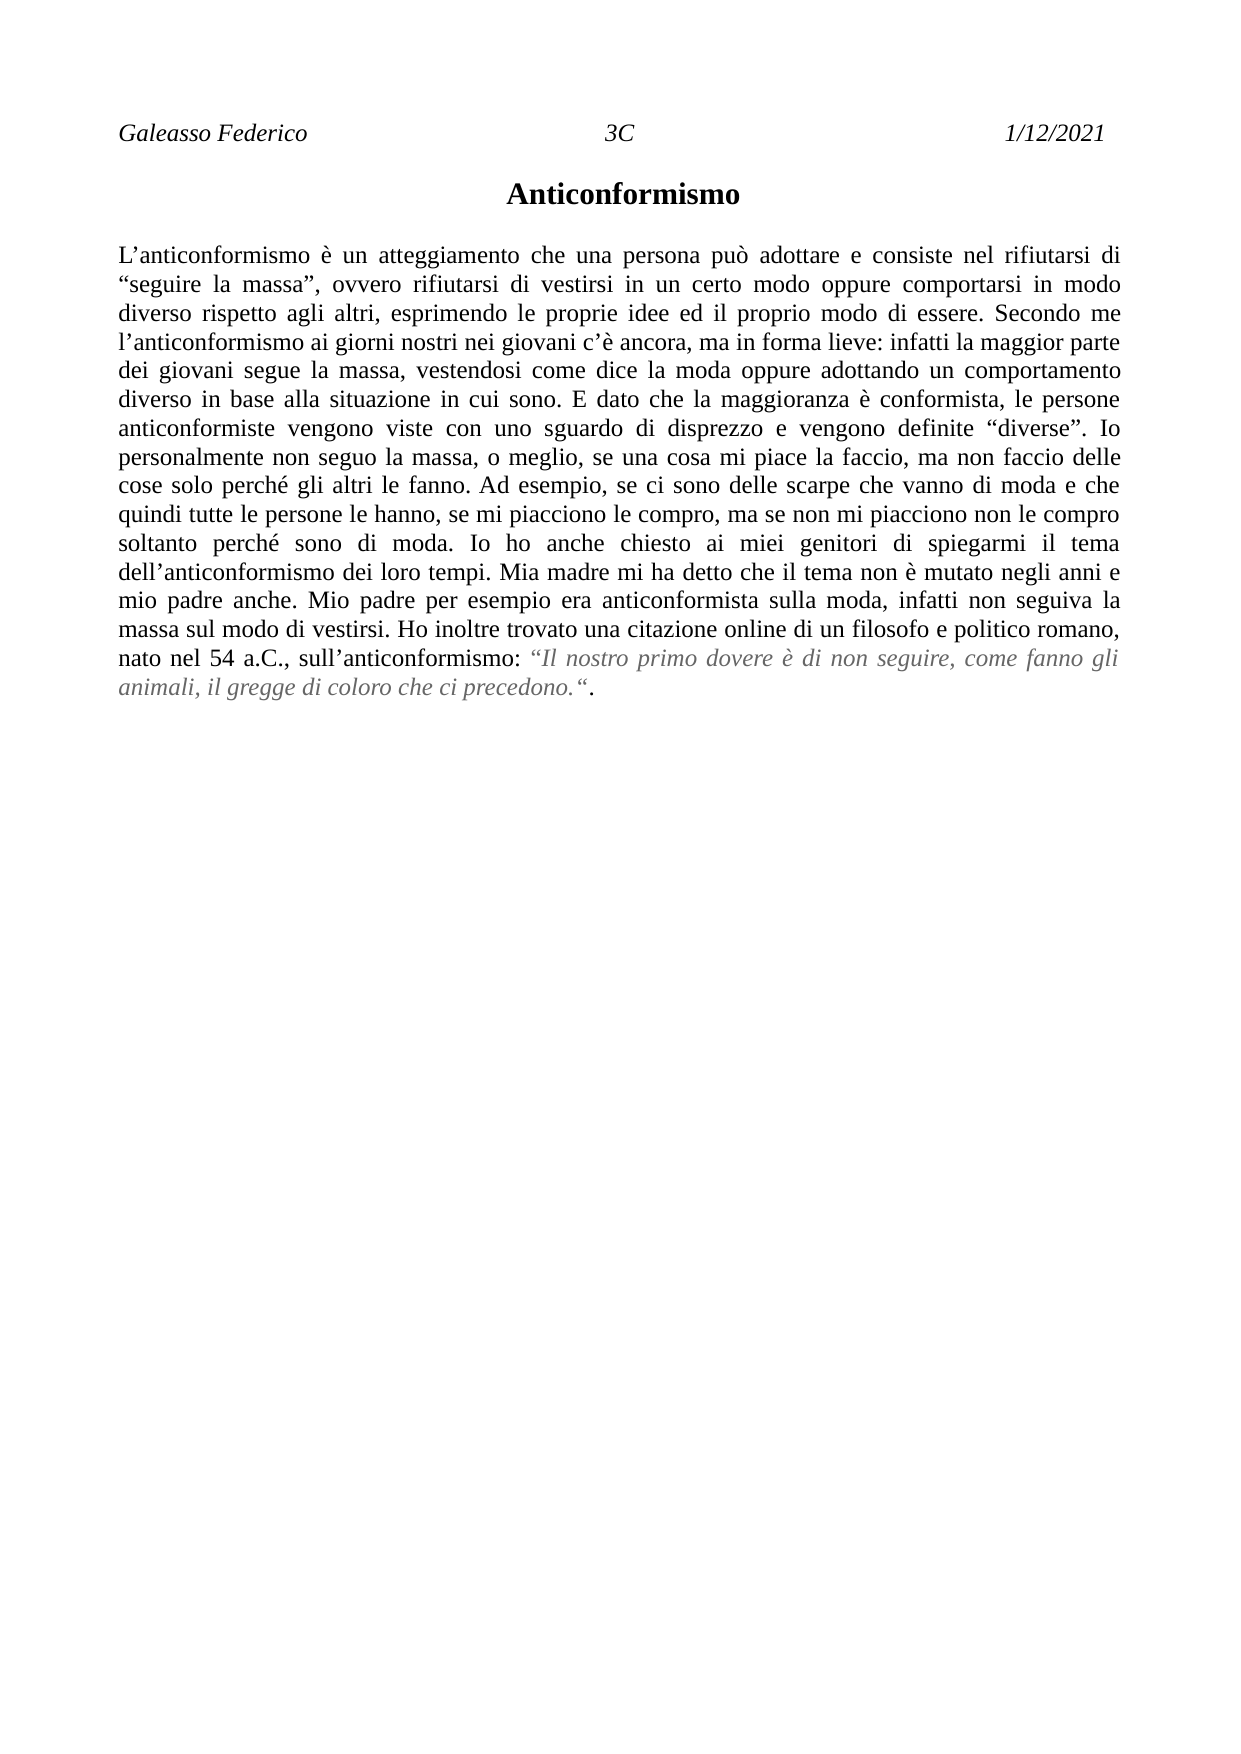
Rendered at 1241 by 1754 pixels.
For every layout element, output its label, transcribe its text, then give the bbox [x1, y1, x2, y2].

text Anticonformismo [118, 176, 1122, 212]
text Galeasso Federico 3C 1/12/2021 [118, 118, 1122, 147]
text L’anticonformismo è un atteggiamento che una persona può adottare e consiste nel rifiutarsi di “seguire la massa”, ovvero rifiutarsi di vestirsi in un certo modo oppure comportarsi in modo diverso rispetto agli altri, esprimendo le proprie idee ed il proprio modo di essere. Secondo me l’anticonformismo ai giorni nostri nei giovani c’è ancora, ma in forma lieve: infatti la maggior parte dei giovani segue la massa, vestendosi come dice la moda oppure adottando un comportamento diverso in base alla situazione in cui sono. E dato che la maggioranza è conformista, le persone anticonformiste vengono viste con uno sguardo di disprezzo e vengono definite “diverse”. Io personalmente non seguo la massa, o meglio, se una cosa mi piace la faccio, ma non faccio delle cose solo perché gli altri le fanno. Ad esempio, se ci sono delle scarpe che vanno di moda e che quindi tutte le persone le hanno, se mi piacciono le compro, ma se non mi piacciono non le compro soltanto perché sono di moda. Io ho anche chiesto ai miei genitori di spiegarmi il tema dell’anticonformismo dei loro tempi. Mia madre mi ha detto che il tema non è mutato negli anni e mio padre anche. Mio padre per esempio era anticonformista sulla moda, infatti non seguiva la massa sul modo di vestirsi. Ho inoltre trovato una citazione online di un filosofo e politico romano, nato nel 54 a.C., sull’anticonformismo: “Il nostro primo dovere è di non seguire, come fanno gli animali, il gregge di coloro che ci precedono.“. [118, 240, 1122, 700]
